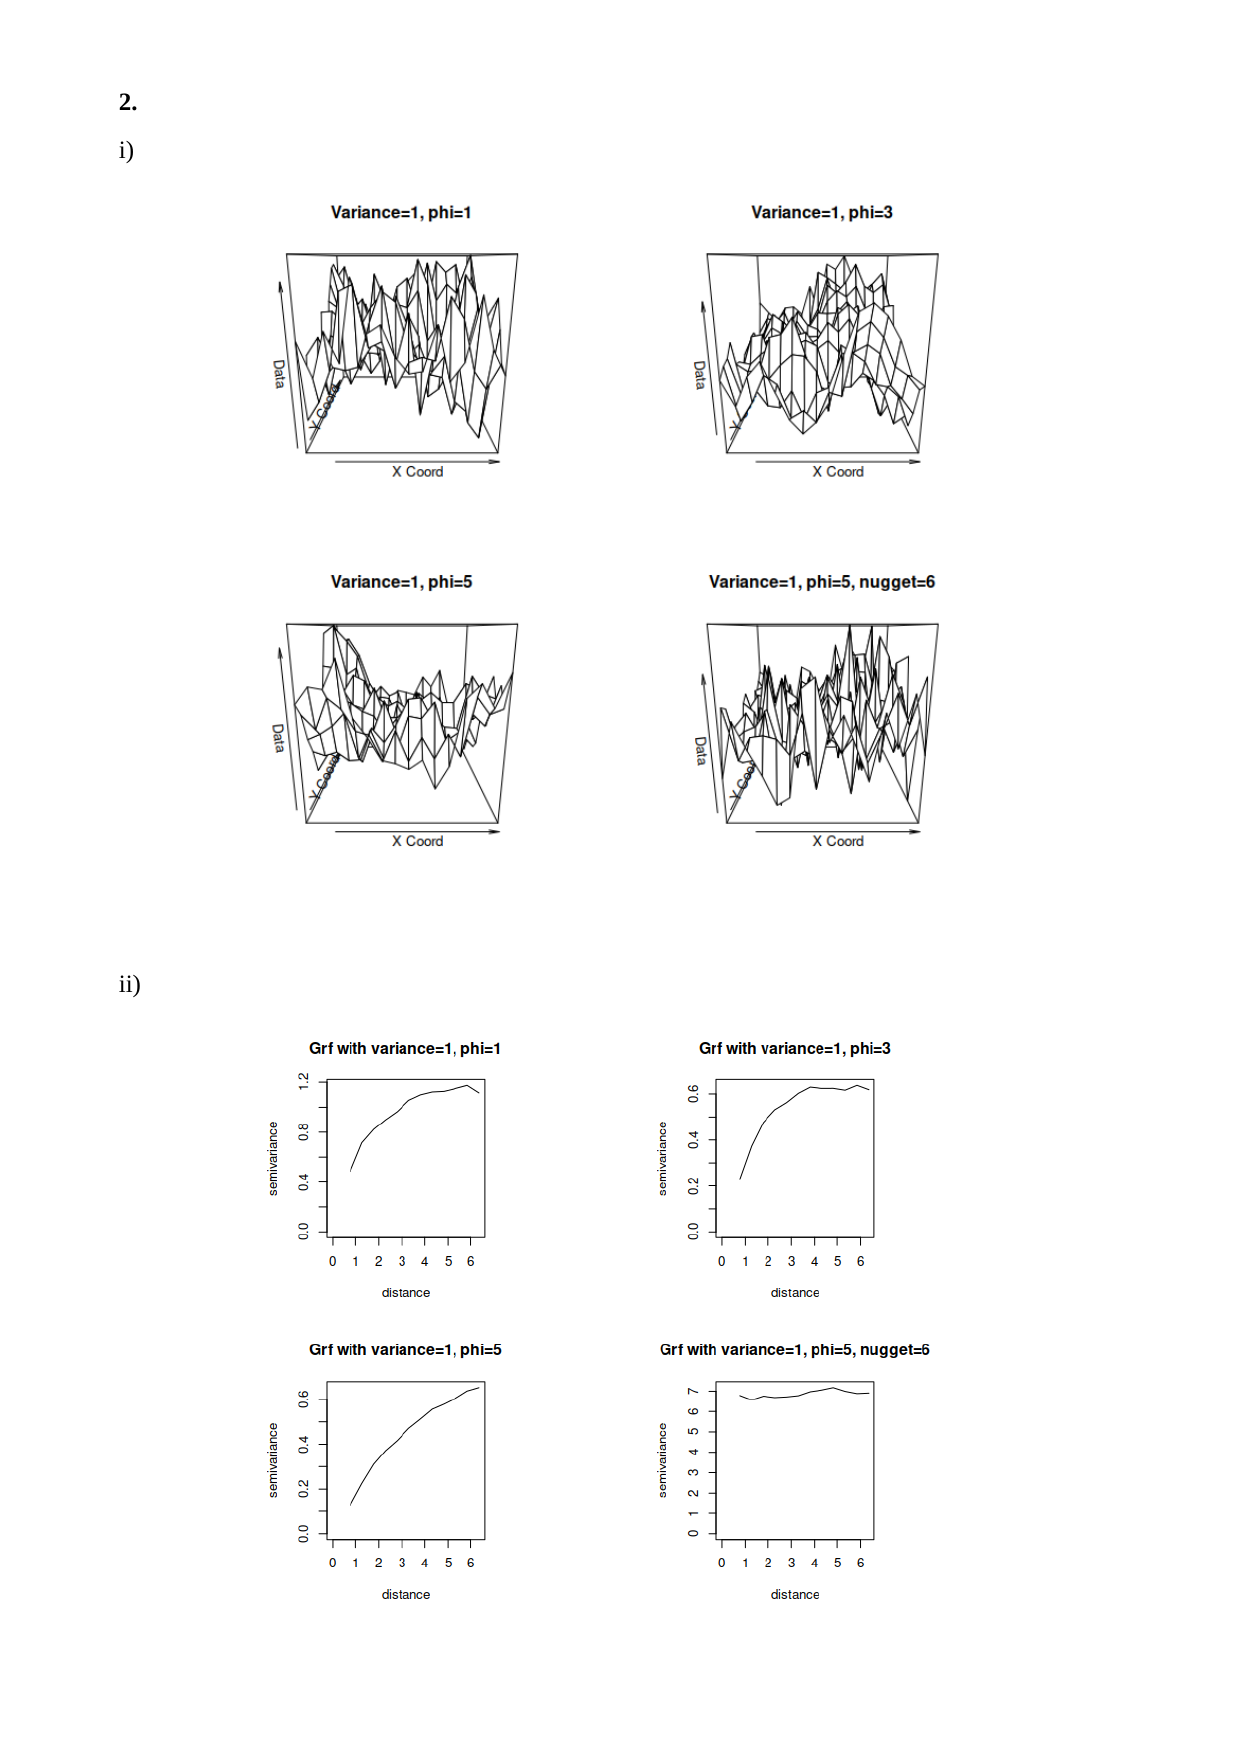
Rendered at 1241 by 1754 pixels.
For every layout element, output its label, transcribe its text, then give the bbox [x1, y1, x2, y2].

text i) [119, 135, 1121, 164]
text ii) [119, 969, 1121, 998]
picture [195, 1015, 974, 1619]
text 2. [119, 87, 1121, 116]
picture [175, 178, 1016, 917]
